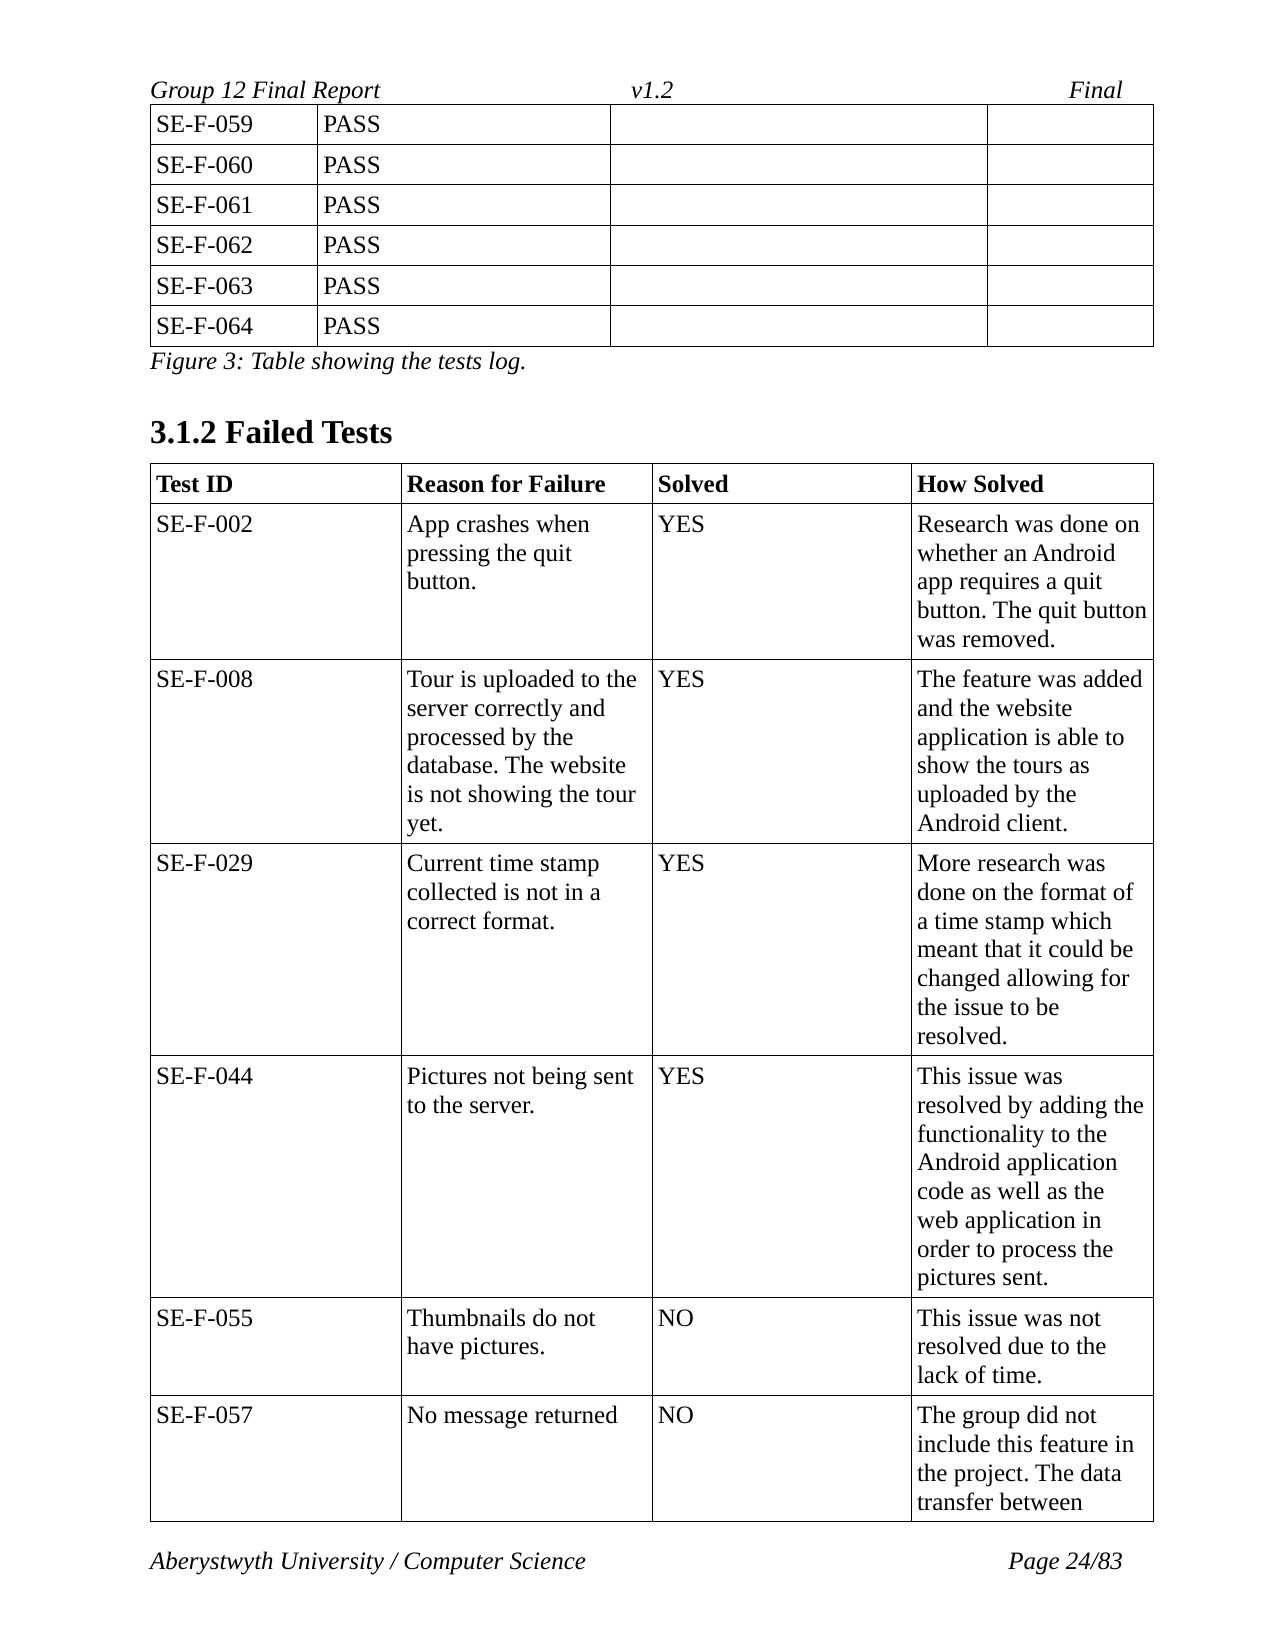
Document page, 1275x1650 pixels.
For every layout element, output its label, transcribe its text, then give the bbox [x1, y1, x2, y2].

table_header How Solved [912, 464, 1153, 503]
table_cell SE-F-062 [151, 226, 317, 265]
table_cell YES [653, 660, 911, 842]
table_cell [611, 306, 987, 346]
table_cell SE-F-064 [151, 306, 317, 346]
table_cell PASS [318, 266, 610, 305]
table_cell [611, 226, 987, 265]
table_cell Tour is uploaded to the server correctly and processed by the database. The website is not showing the tour yet. [402, 660, 652, 842]
table_cell SE-F-002 [151, 504, 401, 658]
table_cell Pictures not being sent to the server. [402, 1056, 652, 1297]
table_cell The group did not include this feature in the project. The data transfer between [912, 1396, 1153, 1521]
table_cell PASS [318, 105, 610, 144]
table_cell PASS [318, 226, 610, 265]
table_cell [611, 105, 987, 144]
table_cell No message returned [402, 1396, 652, 1521]
table_cell NO [653, 1396, 911, 1521]
table_header Reason for Failure [402, 464, 652, 503]
table_cell [611, 185, 987, 225]
table_cell NO [653, 1298, 911, 1395]
subtitle 3.1.2 Failed Tests [150, 412, 1125, 450]
table_cell This issue was not resolved due to the lack of time. [912, 1298, 1153, 1395]
table_cell SE-F-059 [151, 105, 317, 144]
table_cell [988, 266, 1153, 305]
table_cell [611, 145, 987, 184]
table_cell PASS [318, 185, 610, 225]
table_cell This issue was resolved by adding the functionality to the Android application code as well as the web application in order to process the pictures sent. [912, 1056, 1153, 1297]
table_cell YES [653, 844, 911, 1055]
table_cell Thumbnails do not have pictures. [402, 1298, 652, 1395]
table_cell SE-F-057 [151, 1396, 401, 1521]
table_cell [988, 226, 1153, 265]
table_cell PASS [318, 145, 610, 184]
table_cell SE-F-044 [151, 1056, 401, 1297]
table_cell SE-F-061 [151, 185, 317, 225]
table_cell SE-F-063 [151, 266, 317, 305]
table_cell YES [653, 504, 911, 658]
text Figure 3: Table showing the tests log. [150, 347, 1125, 374]
table_cell SE-F-060 [151, 145, 317, 184]
table_cell Research was done on whether an Android app requires a quit button. The quit button was removed. [912, 504, 1153, 658]
table_cell Current time stamp collected is not in a correct format. [402, 844, 652, 1055]
table_cell SE-F-055 [151, 1298, 401, 1395]
table_header Test ID [151, 464, 401, 503]
table_cell [988, 306, 1153, 346]
table_cell [988, 105, 1153, 144]
table_cell More research was done on the format of a time stamp which meant that it could be changed allowing for the issue to be resolved. [912, 844, 1153, 1055]
table_cell The feature was added and the website application is able to show the tours as uploaded by the Android client. [912, 660, 1153, 842]
table_cell App crashes when pressing the quit button. [402, 504, 652, 658]
table_cell SE-F-029 [151, 844, 401, 1055]
table_header Solved [653, 464, 911, 503]
table_cell [611, 266, 987, 305]
table_cell YES [653, 1056, 911, 1297]
table_cell SE-F-008 [151, 660, 401, 842]
table_cell [988, 145, 1153, 184]
table_cell PASS [318, 306, 610, 346]
table_cell [988, 185, 1153, 225]
